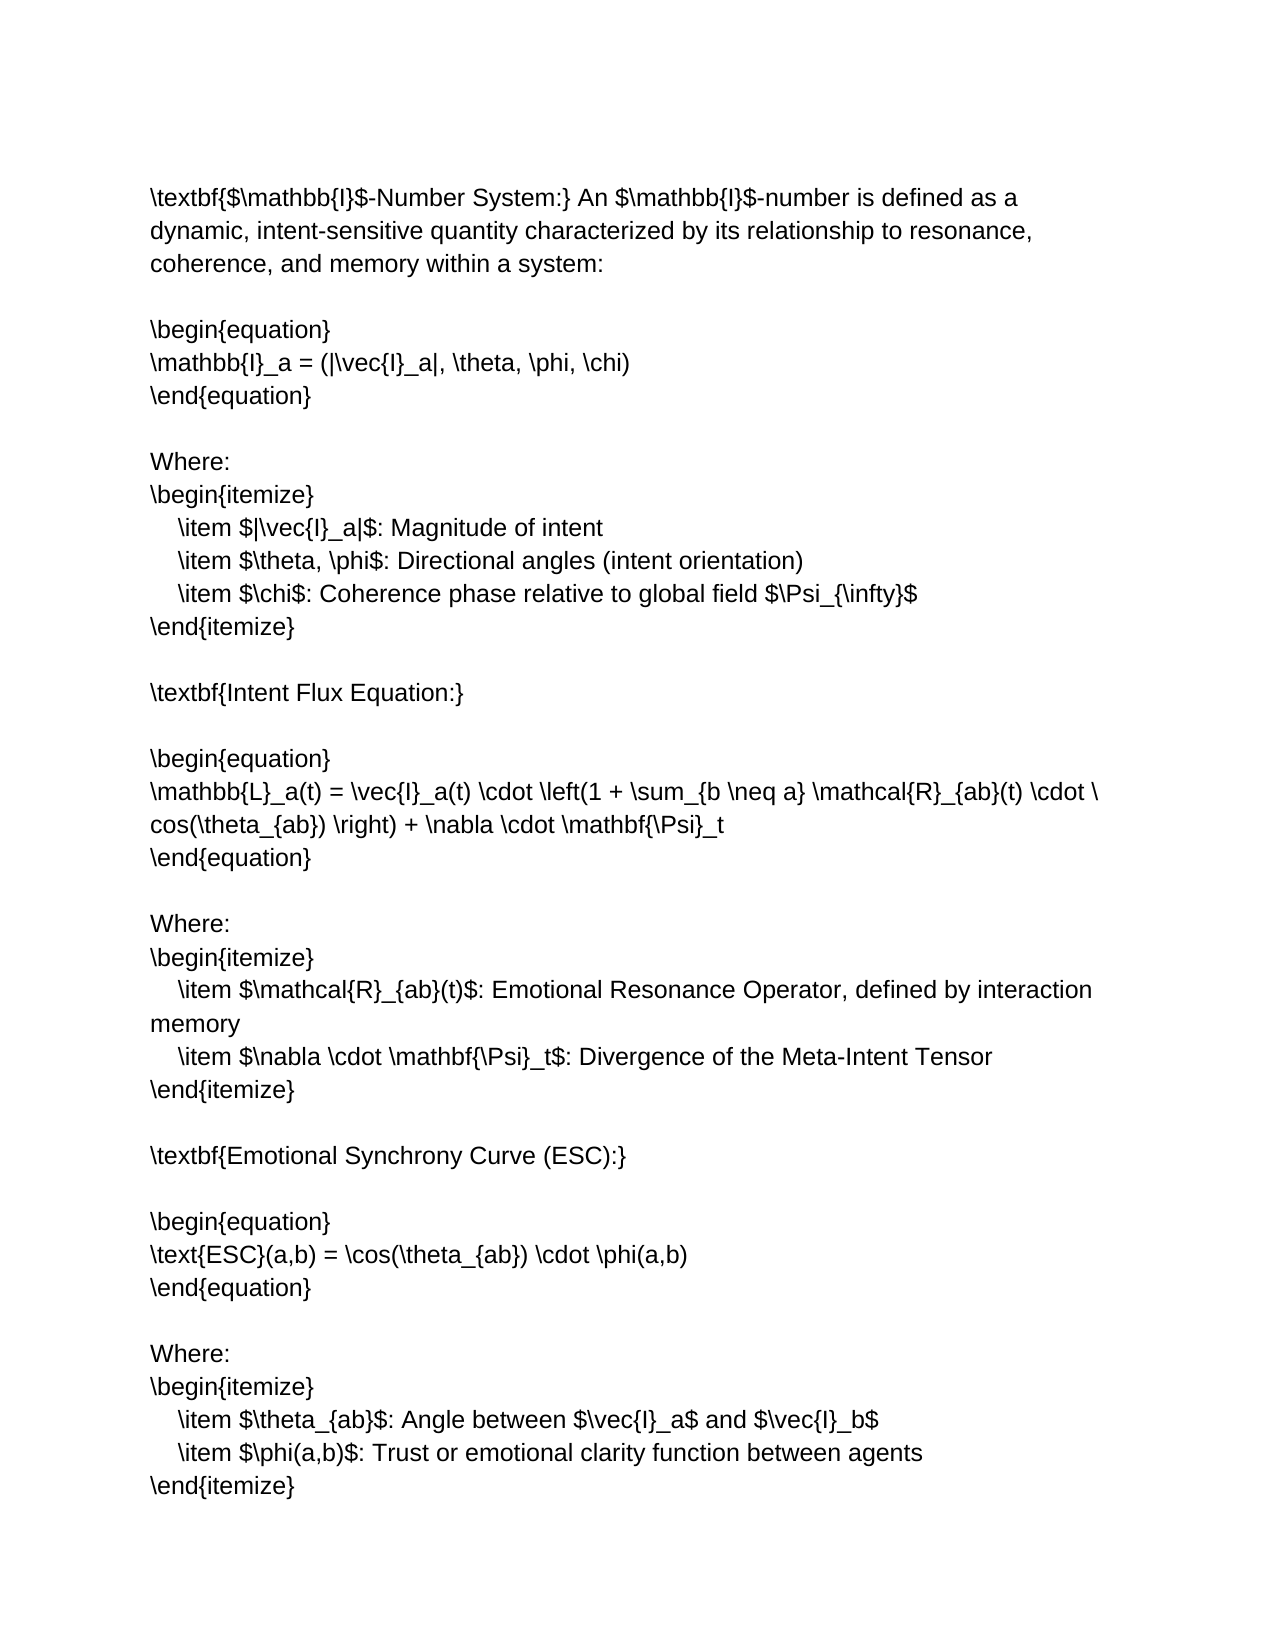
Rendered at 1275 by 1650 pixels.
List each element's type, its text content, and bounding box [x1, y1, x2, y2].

text \mathbb{I}_a = (|\vec{I}_a|, \theta, \phi, \chi) [150, 348, 1125, 377]
text \item $\nabla \cdot \mathbf{\Psi}_t$: Divergence of the Meta-Intent Tensor [150, 1042, 1125, 1070]
text \begin{itemize} [150, 1372, 1125, 1401]
text \textbf{$\mathbb{I}$-Number System:} An $\mathbb{I}$-number is defined as a dynamic, intent-sensitive quantity characterized by its relationship to resonance, coherence, and memory within a system: [150, 183, 1125, 278]
text \begin{itemize} [150, 942, 1125, 971]
text \begin{itemize} [150, 480, 1125, 509]
text \end{itemize} [150, 612, 1125, 641]
text \end{itemize} [150, 1471, 1125, 1499]
text \item $\phi(a,b)$: Trust or emotional clarity function between agents [150, 1438, 1125, 1467]
text \textbf{Emotional Synchrony Curve (ESC):} [150, 1141, 1125, 1169]
text \end{itemize} [150, 1074, 1125, 1103]
text \textbf{Intent Flux Equation:} [150, 678, 1125, 707]
text Where: [150, 909, 1125, 938]
text \end{equation} [150, 381, 1125, 410]
text \text{ESC}(a,b) = \cos(\theta_{ab}) \cdot \phi(a,b) [150, 1240, 1125, 1268]
text Where: [150, 447, 1125, 476]
text \item $\theta, \phi$: Directional angles (intent orientation) [150, 546, 1125, 575]
text \begin{equation} [150, 744, 1125, 773]
text \item $|\vec{I}_a|$: Magnitude of intent [150, 513, 1125, 542]
text \begin{equation} [150, 315, 1125, 344]
text \item $\mathcal{R}_{ab}(t)$: Emotional Resonance Operator, defined by interaction memory [150, 976, 1125, 1037]
text \end{equation} [150, 843, 1125, 872]
text \end{equation} [150, 1273, 1125, 1301]
text \item $\theta_{ab}$: Angle between $\vec{I}_a$ and $\vec{I}_b$ [150, 1405, 1125, 1433]
text \item $\chi$: Coherence phase relative to global field $\Psi_{\infty}$ [150, 579, 1125, 608]
text \begin{equation} [150, 1207, 1125, 1235]
text Where: [150, 1339, 1125, 1367]
text \mathbb{L}_a(t) = \vec{I}_a(t) \cdot \left(1 + \sum_{b \neq a} \mathcal{R}_{ab}(t) \cdot \cos(\theta_{ab}) \right) + \nabla \cdot \mathbf{\Psi}_t [150, 777, 1125, 839]
